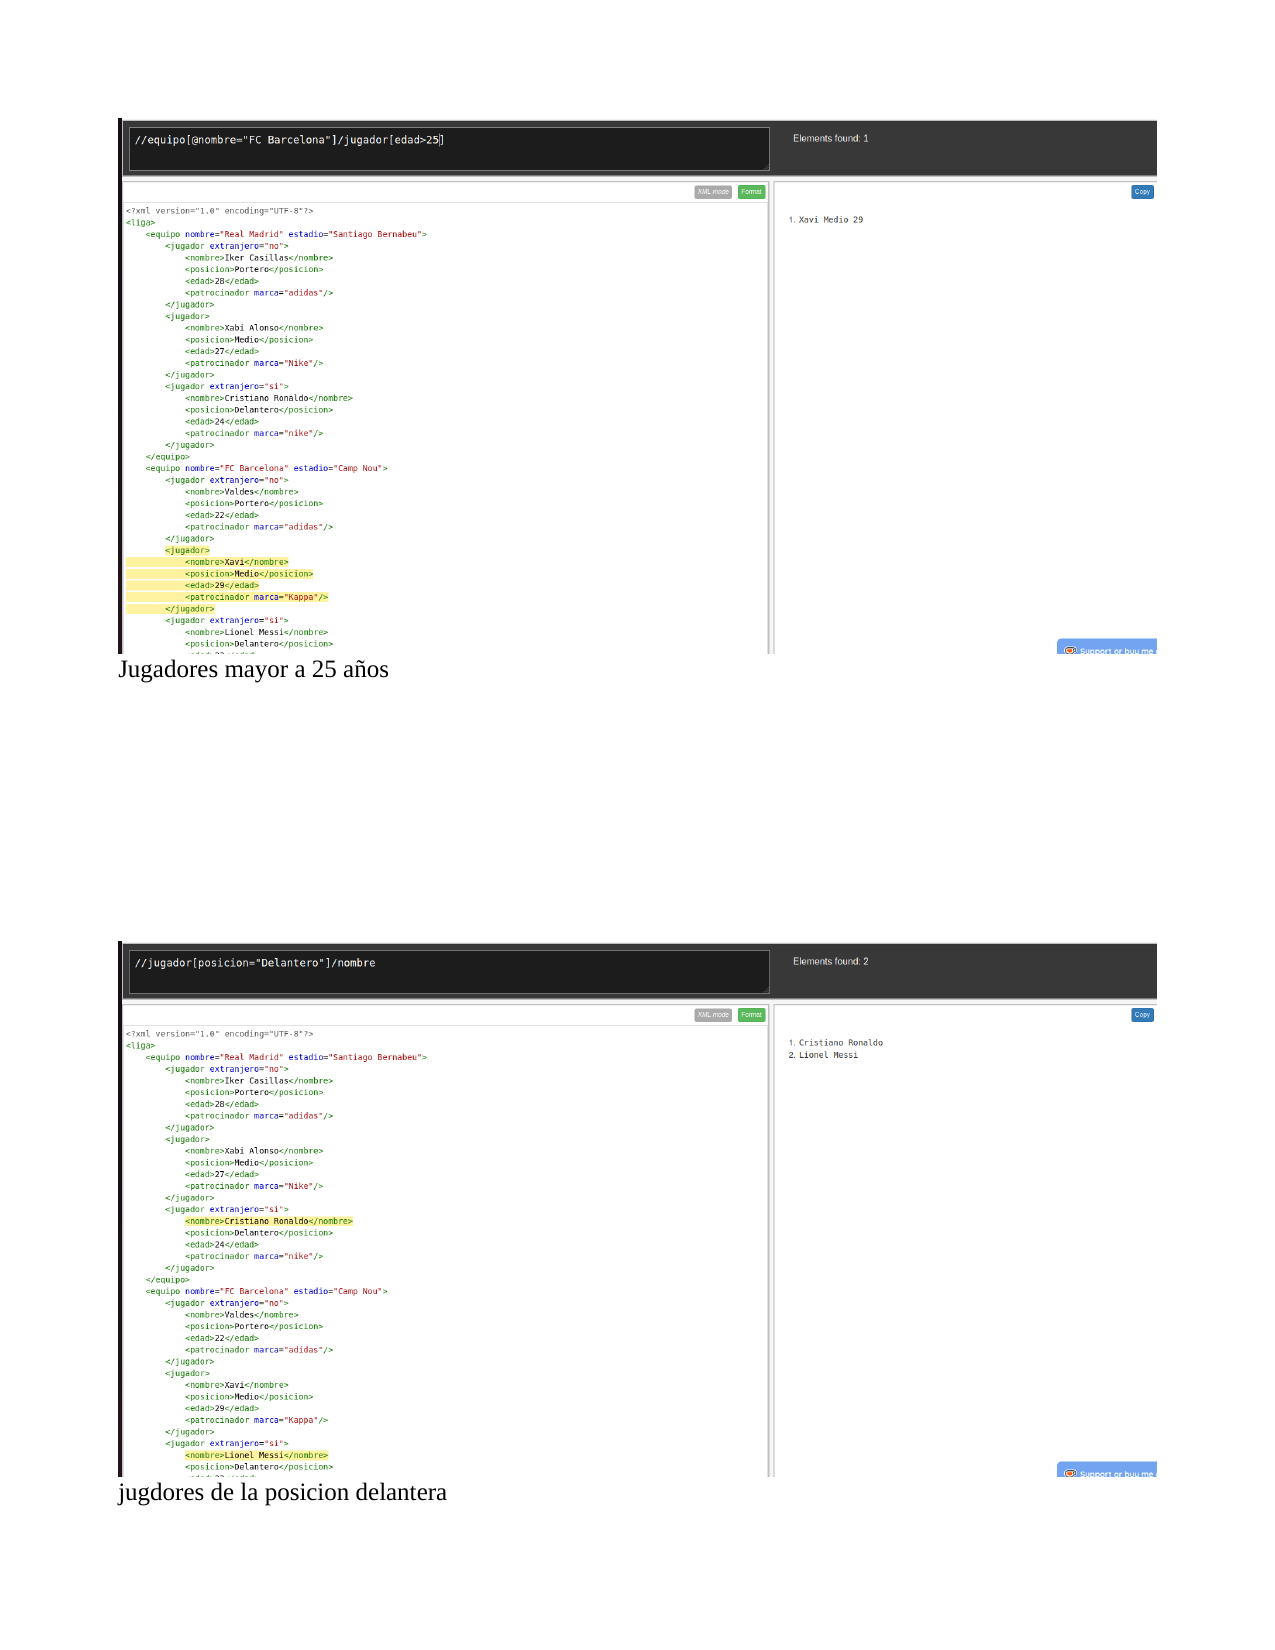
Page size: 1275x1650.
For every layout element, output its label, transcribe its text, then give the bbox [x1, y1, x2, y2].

picture [118, 118, 1157, 654]
picture [118, 941, 1157, 1477]
text jugdores de la posicion delantera [118, 1477, 1157, 1506]
text Jugadores mayor a 25 años [118, 654, 1157, 683]
